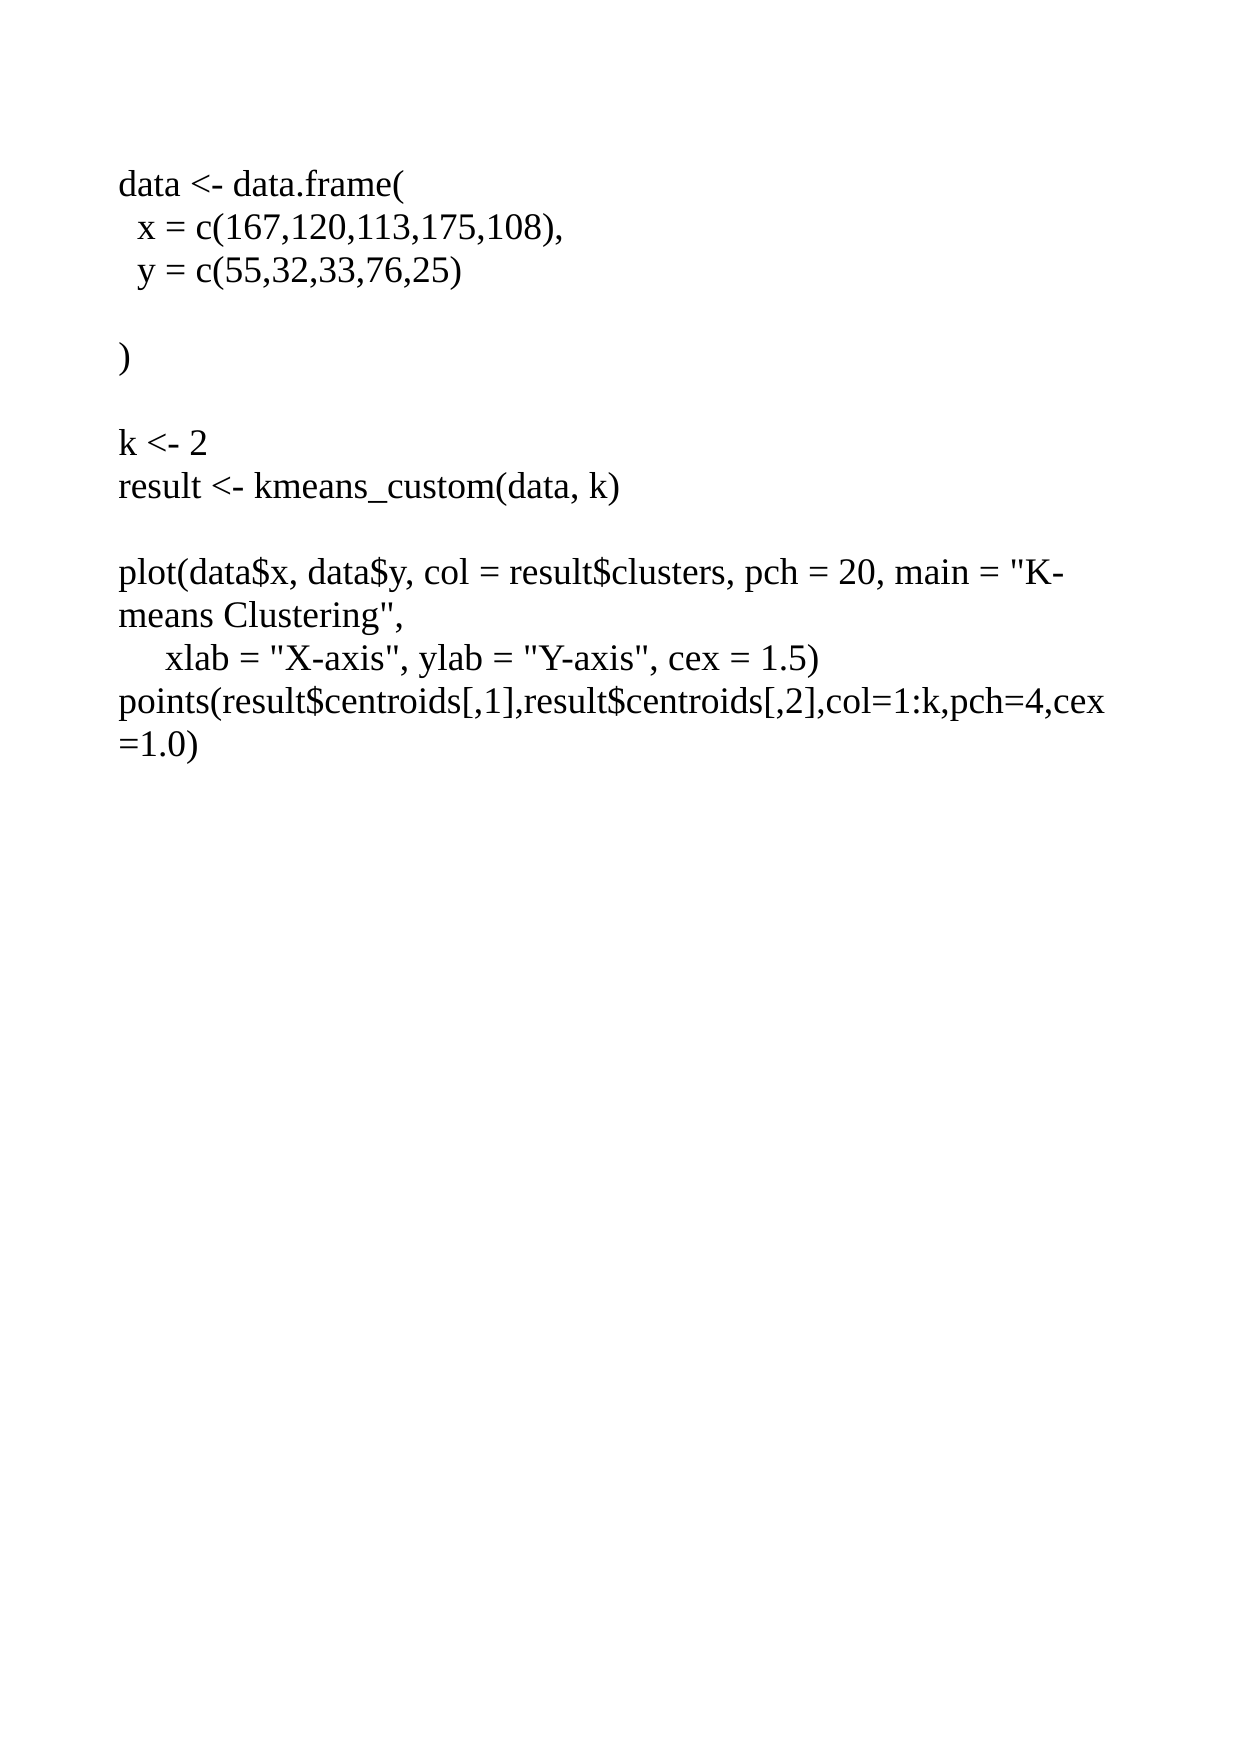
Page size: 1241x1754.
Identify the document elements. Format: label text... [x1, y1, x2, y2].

text points(result$centroids[,1],result$centroids[,2],col=1:k,pch=4,cex=1.0) [118, 679, 1122, 765]
text k <- 2 [118, 420, 1122, 463]
text xlab = "X-axis", ylab = "Y-axis", cex = 1.5) [118, 636, 1122, 679]
text y = c(55,32,33,76,25) [118, 247, 1122, 291]
text data <- data.frame( [118, 161, 1122, 204]
text plot(data$x, data$y, col = result$clusters, pch = 20, main = "K-means Clustering", [118, 549, 1122, 636]
text result <- kmeans_custom(data, k) [118, 463, 1122, 506]
text x = c(167,120,113,175,108), [118, 204, 1122, 247]
text ) [118, 334, 1122, 377]
